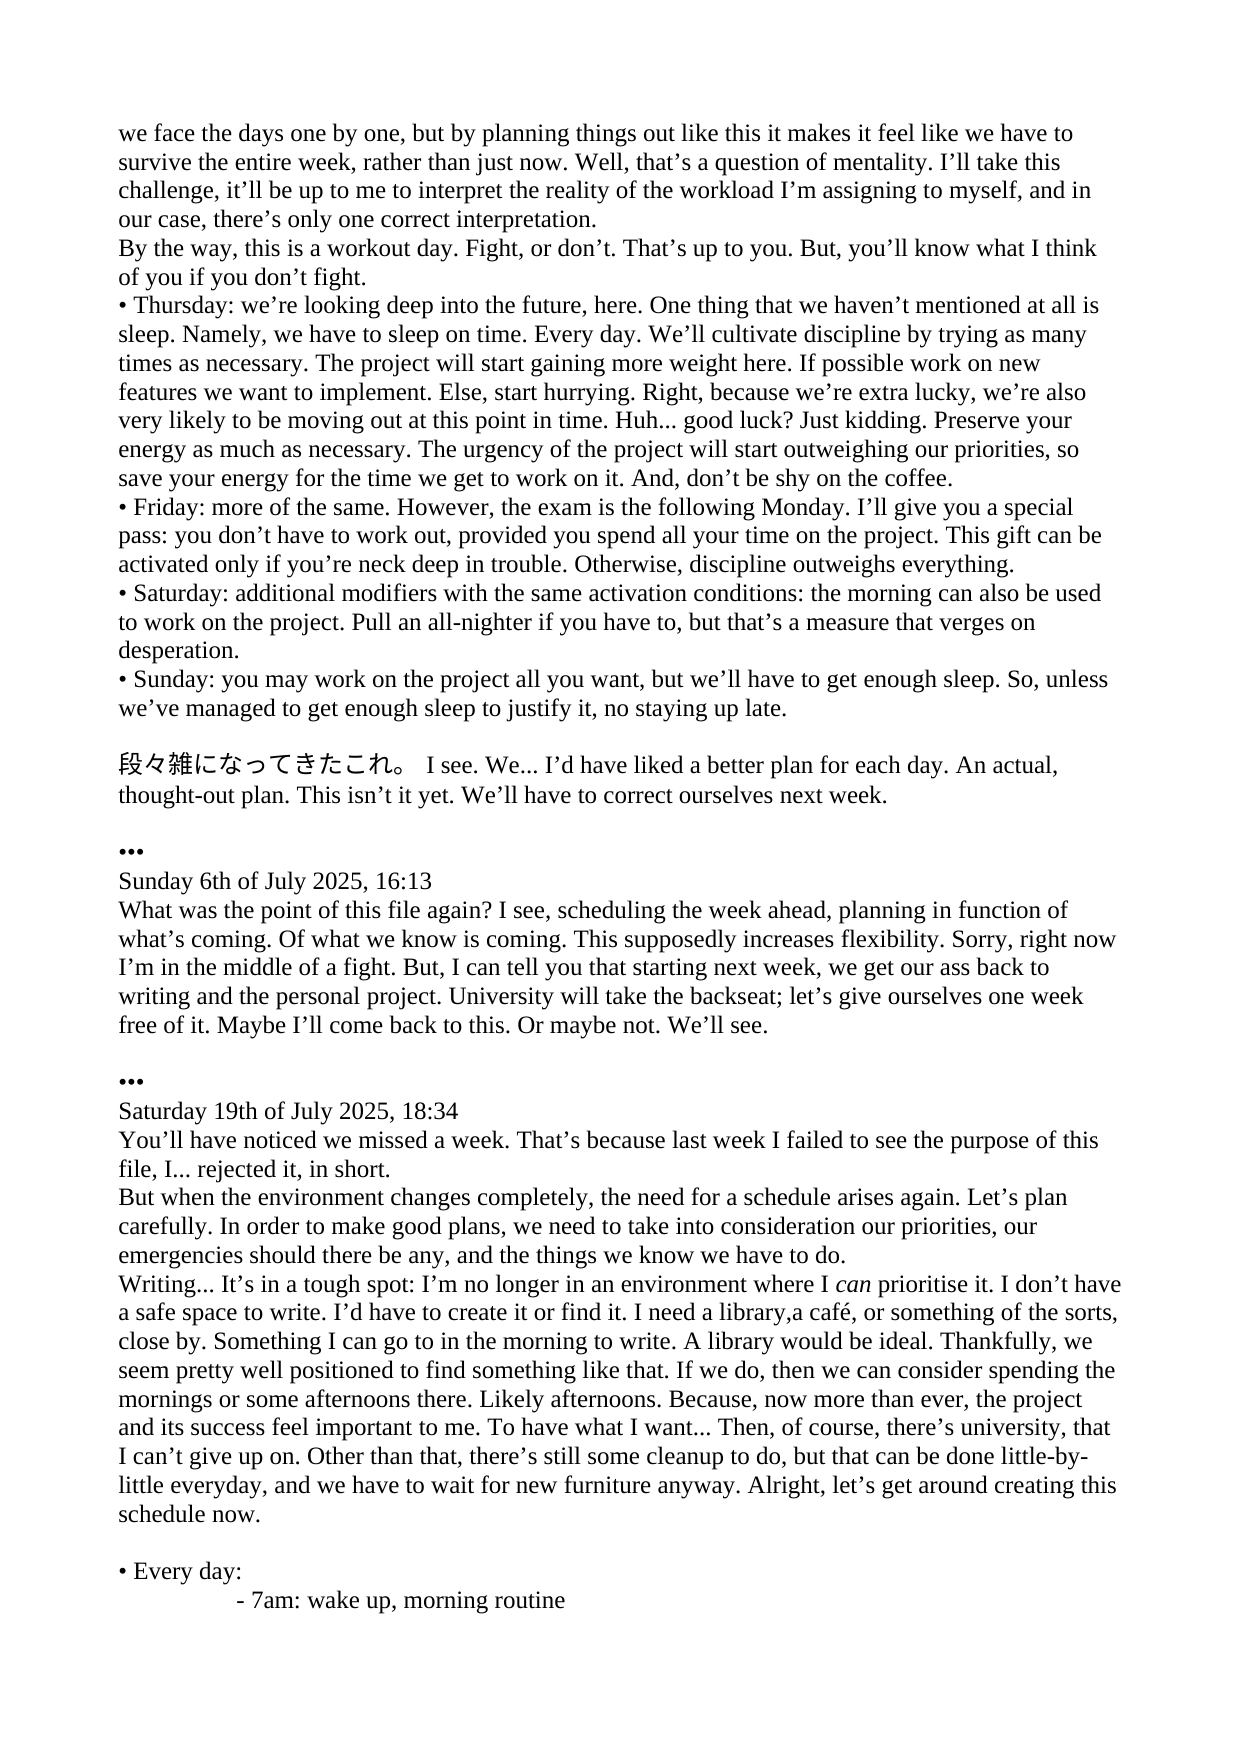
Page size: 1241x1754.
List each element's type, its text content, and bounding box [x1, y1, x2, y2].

text 段々雑になってきたこれ。 I see. We... I’d have liked a better plan for each day. An actual, thought-out plan. This isn’t it yet. We’ll have to correct ourselves next week. [118, 751, 1122, 809]
text • Thursday: we’re looking deep into the future, here. One thing that we haven’t mentioned at all is sleep. Namely, we have to sleep on time. Every day. We’ll cultivate discipline by trying as many times as necessary. The project will start gaining more weight here. If possible work on new features we want to implement. Else, start hurrying. Right, because we’re extra lucky, we’re also very likely to be moving out at this point in time. Huh... good luck? Just kidding. Preserve your energy as much as necessary. The urgency of the project will start outweighing our priorities, so save your energy for the time we get to work on it. And, don’t be shy on the coffee. [118, 291, 1122, 492]
text Saturday 19th of July 2025, 18:34 [118, 1096, 1122, 1125]
text • Saturday: additional modifiers with the same activation conditions: the morning can also be used to work on the project. Pull an all-nighter if you have to, but that’s a measure that verges on desperation. [118, 578, 1122, 664]
text • Every day: [118, 1556, 1122, 1585]
text - 7am: wake up, morning routine [118, 1585, 1122, 1614]
text What was the point of this file again? I see, scheduling the week ahead, planning in function of what’s coming. Of what we know is coming. This supposedly increases flexibility. Sorry, right now I’m in the middle of a fight. But, I can tell you that starting next week, we get our ass back to writing and the personal project. University will take the backseat; let’s give ourselves one week free of it. Maybe I’ll come back to this. Or maybe not. We’ll see. [118, 895, 1122, 1039]
text we face the days one by one, but by planning things out like this it makes it feel like we have to survive the entire week, rather than just now. Well, that’s a question of mentality. I’ll take this challenge, it’ll be up to me to interpret the reality of the workload I’m assigning to myself, and in our case, there’s only one correct interpretation. [118, 118, 1122, 233]
text ••• [118, 837, 1122, 866]
text Sunday 6th of July 2025, 16:13 [118, 866, 1122, 895]
text • Friday: more of the same. However, the exam is the following Monday. I’ll give you a special pass: you don’t have to work out, provided you spend all your time on the project. This gift can be activated only if you’re neck deep in trouble. Otherwise, discipline outweighs everything. [118, 492, 1122, 578]
text But when the environment changes completely, the need for a schedule arises again. Let’s plan carefully. In order to make good plans, we need to take into consideration our priorities, our emergencies should there be any, and the things we know we have to do. [118, 1182, 1122, 1269]
text ••• [118, 1067, 1122, 1096]
text Writing... It’s in a tough spot: I’m no longer in an environment where I can prioritise it. I don’t have a safe space to write. I’d have to create it or find it. I need a library,a café, or something of the sorts, close by. Something I can go to in the morning to write. A library would be ideal. Thankfully, we seem pretty well positioned to find something like that. If we do, then we can consider spending the mornings or some afternoons there. Likely afternoons. Because, now more than ever, the project and its success feel important to me. To have what I want... Then, of course, there’s university, that I can’t give up on. Other than that, there’s still some cleanup to do, but that can be done little-by-little everyday, and we have to wait for new furniture anyway. Alright, let’s get around creating this schedule now. [118, 1269, 1122, 1527]
text By the way, this is a workout day. Fight, or don’t. That’s up to you. But, you’ll know what I think of you if you don’t fight. [118, 233, 1122, 291]
text You’ll have noticed we missed a week. That’s because last week I failed to see the purpose of this file, I... rejected it, in short. [118, 1125, 1122, 1182]
text • Sunday: you may work on the project all you want, but we’ll have to get enough sleep. So, unless we’ve managed to get enough sleep to justify it, no staying up late. [118, 664, 1122, 722]
